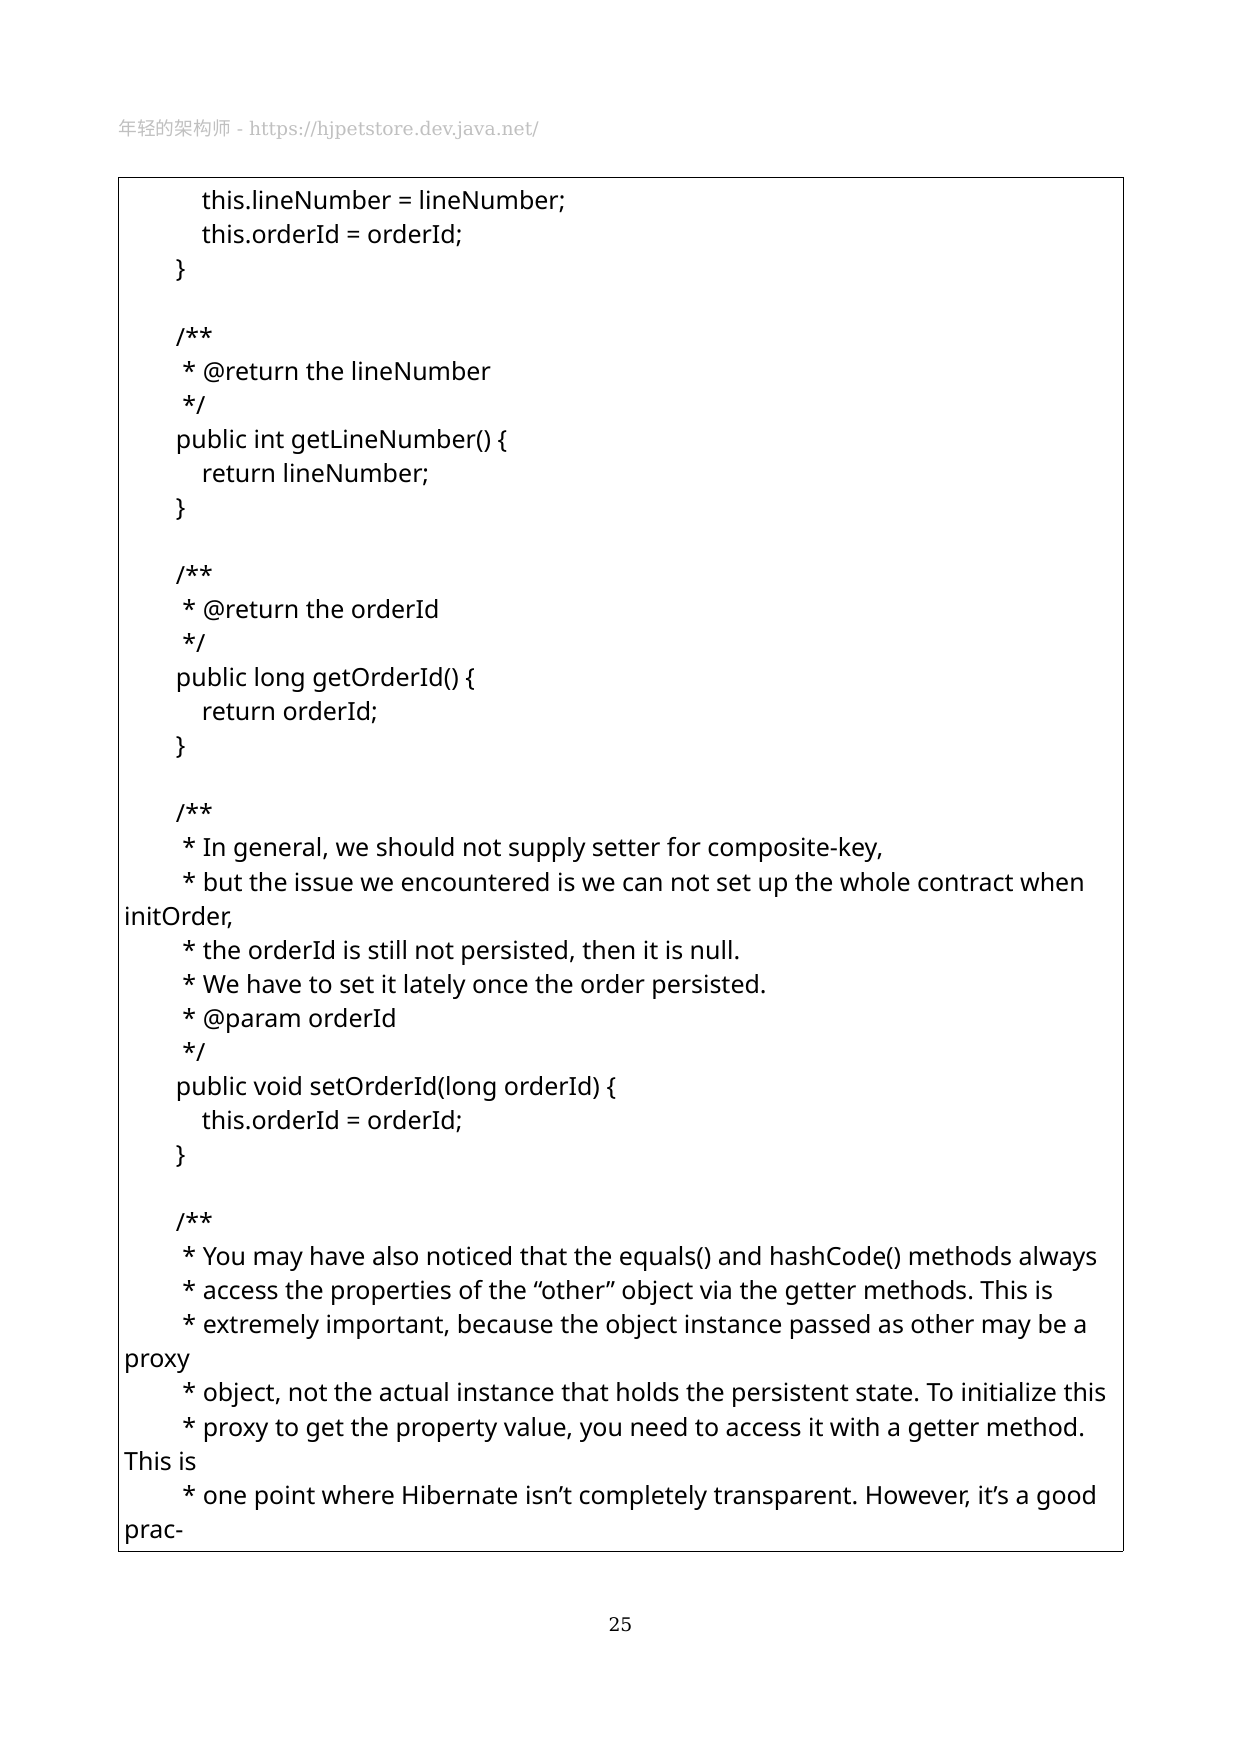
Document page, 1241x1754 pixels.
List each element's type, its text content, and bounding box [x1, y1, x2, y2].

table_header this.lineNumber = lineNumber; this.orderId = orderId; } /** * @return the lineNumber */ public int getLineNumber() { return lineNumber; } /** * @return the orderId */ public long getOrderId() { return orderId; } /** * In general, we should not supply setter for composite-key, * but the issue we encountered is we can not set up the whole contract when initOrder, * the orderId is still not persisted, then it is null. * We have to set it lately once the order persisted. * @param orderId */ public void setOrderId(long orderId) { this.orderId = orderId; } /** * You may have also noticed that the equals() and hashCode() methods always * access the properties of the “other” object via the getter methods. This is * extremely important, because the object instance passed as other may be a proxy * object, not the actual instance that holds the persistent state. To initialize this * proxy to get the property value, you need to access it with a getter method. This is * one point where Hibernate isn’t completely transparent. However, it’s a good prac- [119, 178, 1123, 1551]
